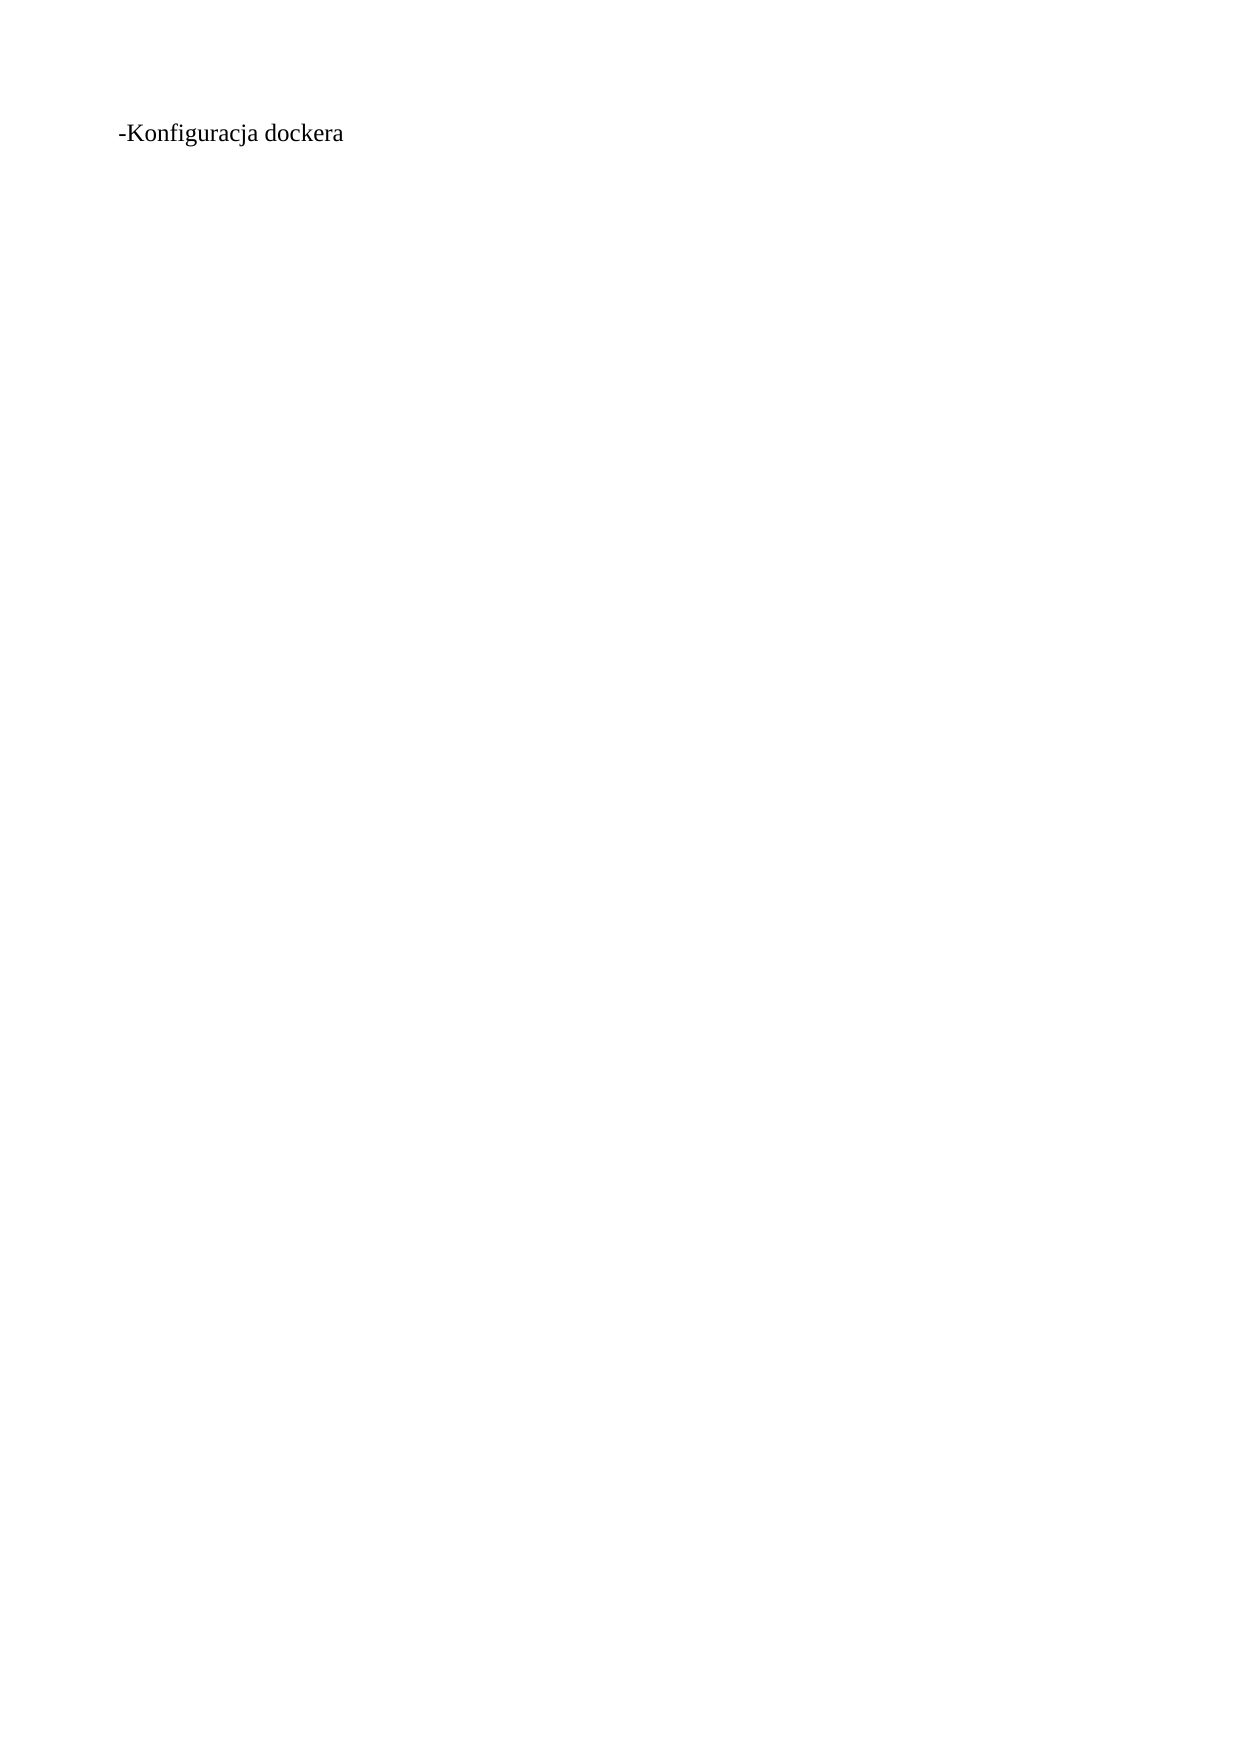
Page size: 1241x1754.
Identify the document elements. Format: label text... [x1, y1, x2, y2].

text -Konfiguracja dockera [118, 118, 1122, 147]
